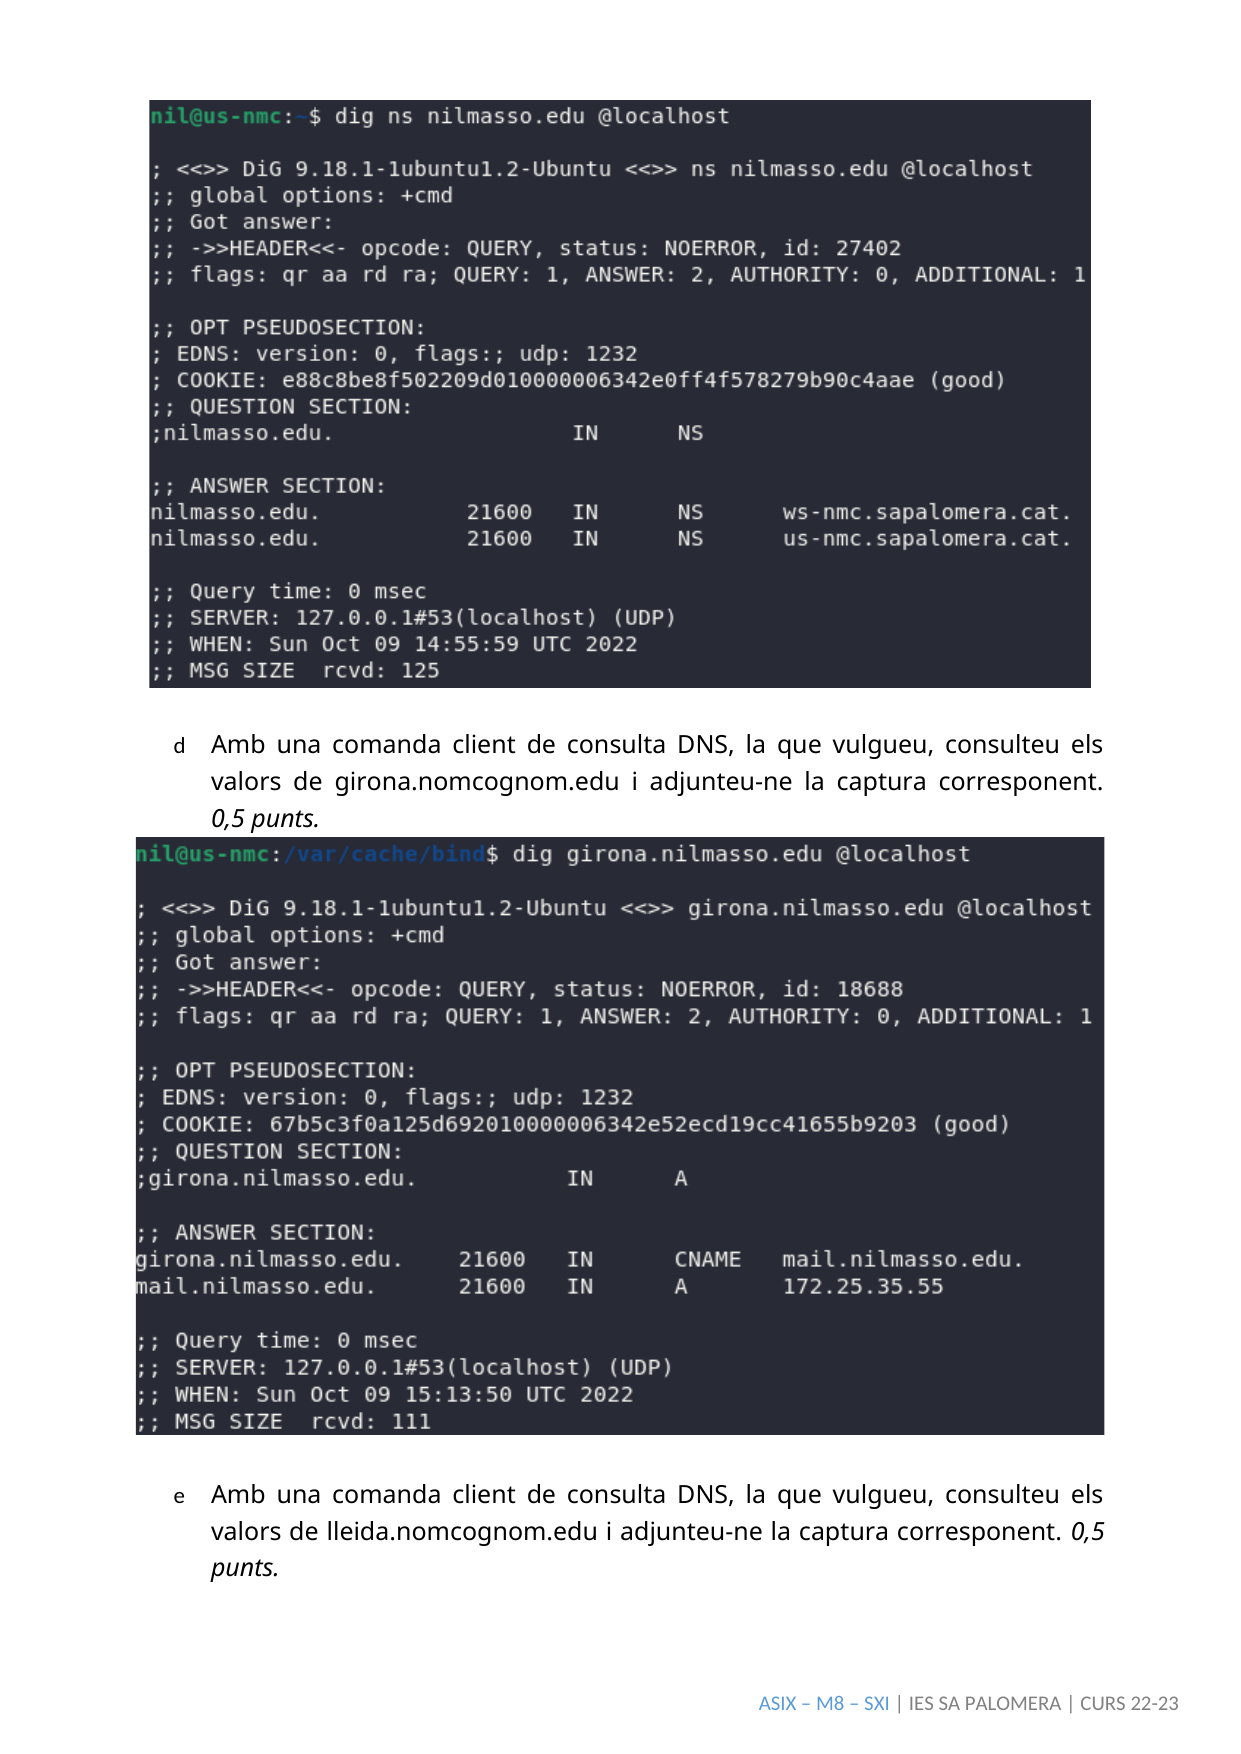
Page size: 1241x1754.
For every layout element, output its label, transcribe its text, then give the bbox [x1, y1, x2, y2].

picture [135, 837, 1105, 1435]
list Amb una comanda client de consulta DNS, la que vulgueu, consulteu els valors de girona.nomcognom.edu i adjunteu-ne la captura corresponent. 0,5 punts. [173, 727, 1104, 835]
list Amb una comanda client de consulta DNS, la que vulgueu, consulteu els valors de lleida.nomcognom.edu i adjunteu-ne la captura corresponent. 0,5 punts. [173, 1476, 1104, 1584]
picture [149, 100, 1091, 688]
